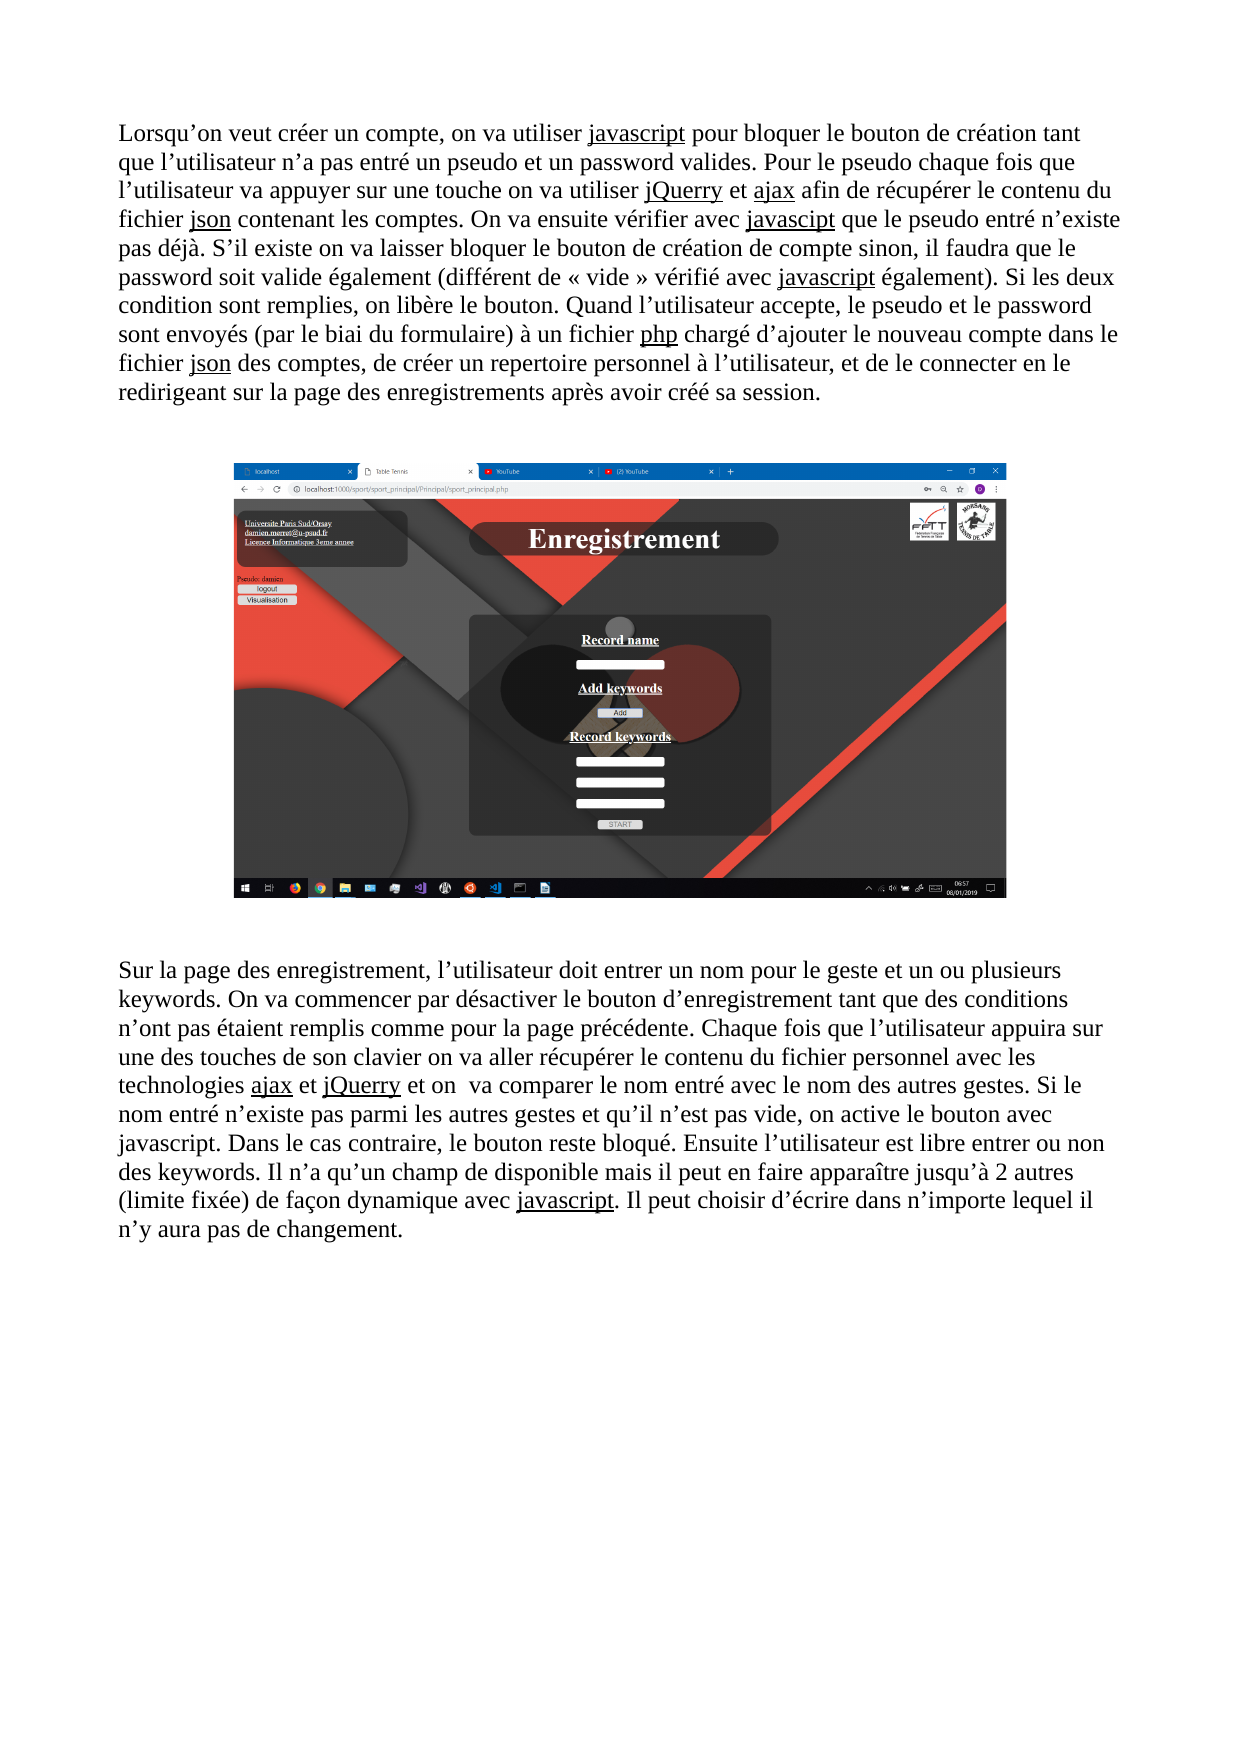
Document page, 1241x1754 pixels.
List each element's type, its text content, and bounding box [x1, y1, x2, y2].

picture [233, 463, 1007, 898]
text Sur la page des enregistrement, l’utilisateur doit entrer un nom pour le geste et un ou plusieurs keywords. On va commencer par désactiver le bouton d’enregistrement tant que des conditions n’ont pas étaient remplis comme pour la page précédente. Chaque fois que l’utilisateur appuira sur une des touches de son clavier on va aller récupérer le contenu du fichier personnel avec les technologies ajax et jQuerry et on va comparer le nom entré avec le nom des autres gestes. Si le nom entré n’existe pas parmi les autres gestes et qu’il n’est pas vide, on active le bouton avec javascript. Dans le cas contraire, le bouton reste bloqué. Ensuite l’utilisateur est libre entrer ou non des keywords. Il n’a qu’un champ de disponible mais il peut en faire apparaître jusqu’à 2 autres (limite fixée) de façon dynamique avec javascript. Il peut choisir d’écrire dans n’importe lequel il n’y aura pas de changement. [118, 955, 1122, 1243]
text Lorsqu’on veut créer un compte, on va utiliser javascript pour bloquer le bouton de création tant que l’utilisateur n’a pas entré un pseudo et un password valides. Pour le pseudo chaque fois que l’utilisateur va appuyer sur une touche on va utiliser jQuerry et ajax afin de récupérer le contenu du fichier json contenant les comptes. On va ensuite vérifier avec javascipt que le pseudo entré n’existe pas déjà. S’il existe on va laisser bloquer le bouton de création de compte sinon, il faudra que le password soit valide également (différent de « vide » vérifié avec javascript également). Si les deux condition sont remplies, on libère le bouton. Quand l’utilisateur accepte, le pseudo et le password sont envoyés (par le biai du formulaire) à un fichier php chargé d’ajouter le nouveau compte dans le fichier json des comptes, de créer un repertoire personnel à l’utilisateur, et de le connecter en le redirigeant sur la page des enregistrements après avoir créé sa session. [118, 118, 1122, 406]
